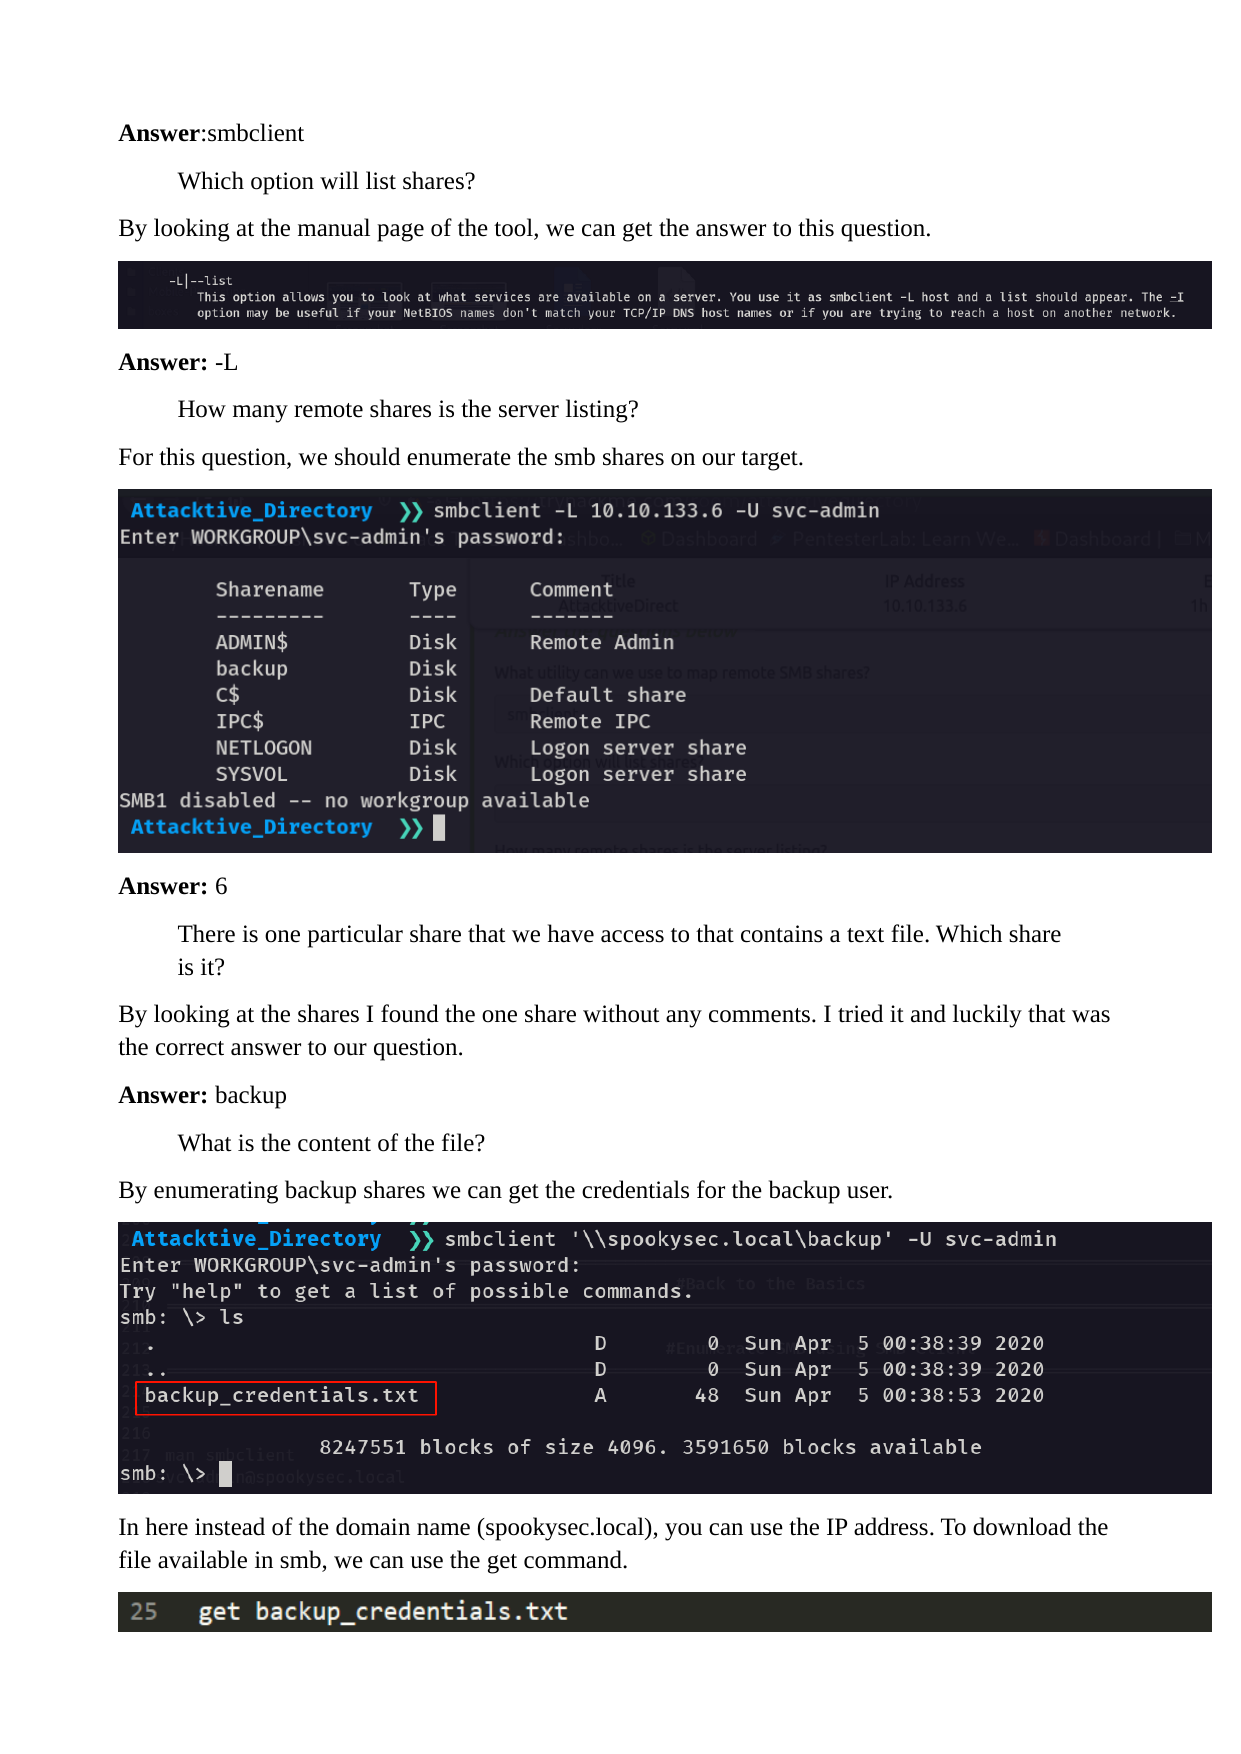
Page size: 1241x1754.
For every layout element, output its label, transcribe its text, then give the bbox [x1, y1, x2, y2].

text Answer: -L [118, 347, 1122, 376]
picture [118, 489, 1212, 853]
text Answer:smbclient [118, 118, 1122, 147]
text Which option will list shares? [177, 166, 1063, 194]
text In here instead of the domain name (spookysec.local), you can use the IP address. To download the file available in smb, we can use the get command. [118, 1512, 1122, 1574]
text Answer: 6 [118, 871, 1122, 900]
text What is the content of the file? [177, 1128, 1063, 1156]
text By enumerating backup shares we can get the credentials for the backup user. [118, 1175, 1122, 1204]
picture [118, 1592, 1212, 1632]
text How many remote shares is the server listing? [177, 394, 1063, 423]
text By looking at the shares I found the one share without any comments. I tried it and luckily that was the correct answer to our question. [118, 999, 1122, 1061]
text Answer: backup [118, 1080, 1122, 1109]
text By looking at the manual page of the tool, we can get the answer to this question. [118, 213, 1122, 242]
text There is one particular share that we have access to that contains a text file. Which share is it? [177, 919, 1063, 981]
picture [118, 1222, 1212, 1494]
picture [118, 261, 1212, 329]
text For this question, we should enumerate the smb shares on our target. [118, 442, 1122, 471]
